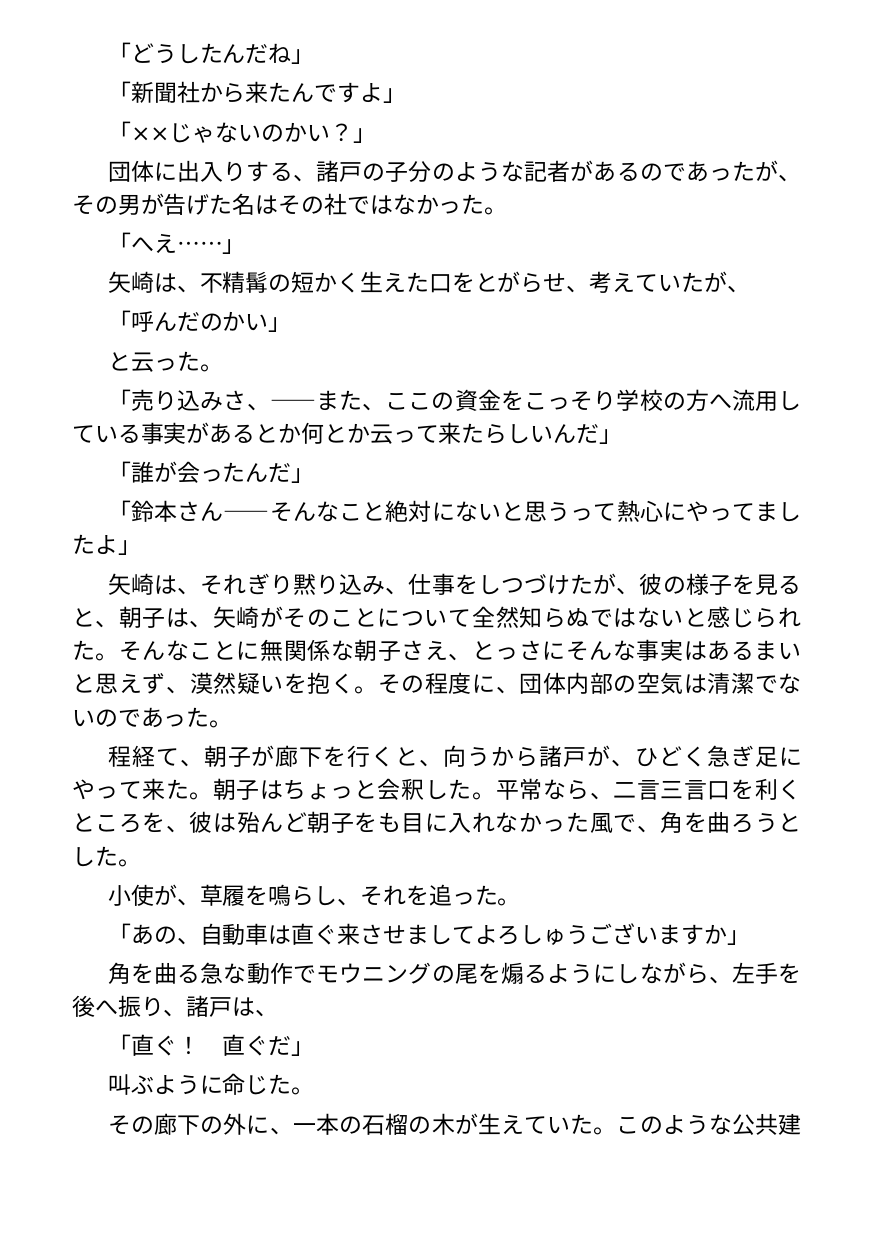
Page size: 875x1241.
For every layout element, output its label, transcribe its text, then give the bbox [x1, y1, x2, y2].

text 「鈴本さん――そんなこと絶対にないと思うって熱心にやってましたよ」 [72, 494, 802, 561]
text その廊下の外に、一本の石榴の木が生えていた。このような公共建 [72, 1107, 802, 1140]
text 「××じゃないのかい？」 [72, 114, 802, 148]
text 程経て、朝子が廊下を行くと、向うから諸戸が、ひどく急ぎ足にやって来た。朝子はちょっと会釈した。平常なら、二言三言口を利くところを、彼は殆んど朝子をも目に入れなかった風で、角を曲ろうとした。 [72, 739, 802, 872]
text 叫ぶように命じた。 [72, 1067, 802, 1101]
text 「直ぐ！ 直ぐだ」 [72, 1028, 802, 1061]
text 「新聞社から来たんですよ」 [72, 75, 802, 108]
text 「あの、自動車は直ぐ来させましてよろしゅうございますか」 [72, 917, 802, 950]
text 角を曲る急な動作でモウニングの尾を煽るようにしながら、左手を後へ振り、諸戸は、 [72, 956, 802, 1022]
text 「呼んだのかい」 [72, 304, 802, 337]
text 「どうしたんだね」 [72, 36, 802, 69]
text 小使が、草履を鳴らし、それを追った。 [72, 877, 802, 911]
text 団体に出入りする、諸戸の子分のような記者があるのであったが、その男が告げた名はその社ではなかった。 [72, 153, 802, 220]
text 「売り込みさ、――また、ここの資金をこっそり学校の方へ流用している事実があるとか何とか云って来たらしいんだ」 [72, 383, 802, 449]
text 矢崎は、不精髯の短かく生えた口をとがらせ、考えていたが、 [72, 265, 802, 298]
text 矢崎は、それぎり黙り込み、仕事をしつづけたが、彼の様子を見ると、朝子は、矢崎がそのことについて全然知らぬではないと感じられた。そんなことに無関係な朝子さえ、とっさにそんな事実はあるまいと思えず、漠然疑いを抱く。その程度に、団体内部の空気は清潔でないのであった。 [72, 567, 802, 733]
text 「へえ……」 [72, 226, 802, 259]
text と云った。 [72, 343, 802, 377]
text 「誰が会ったんだ」 [72, 455, 802, 488]
